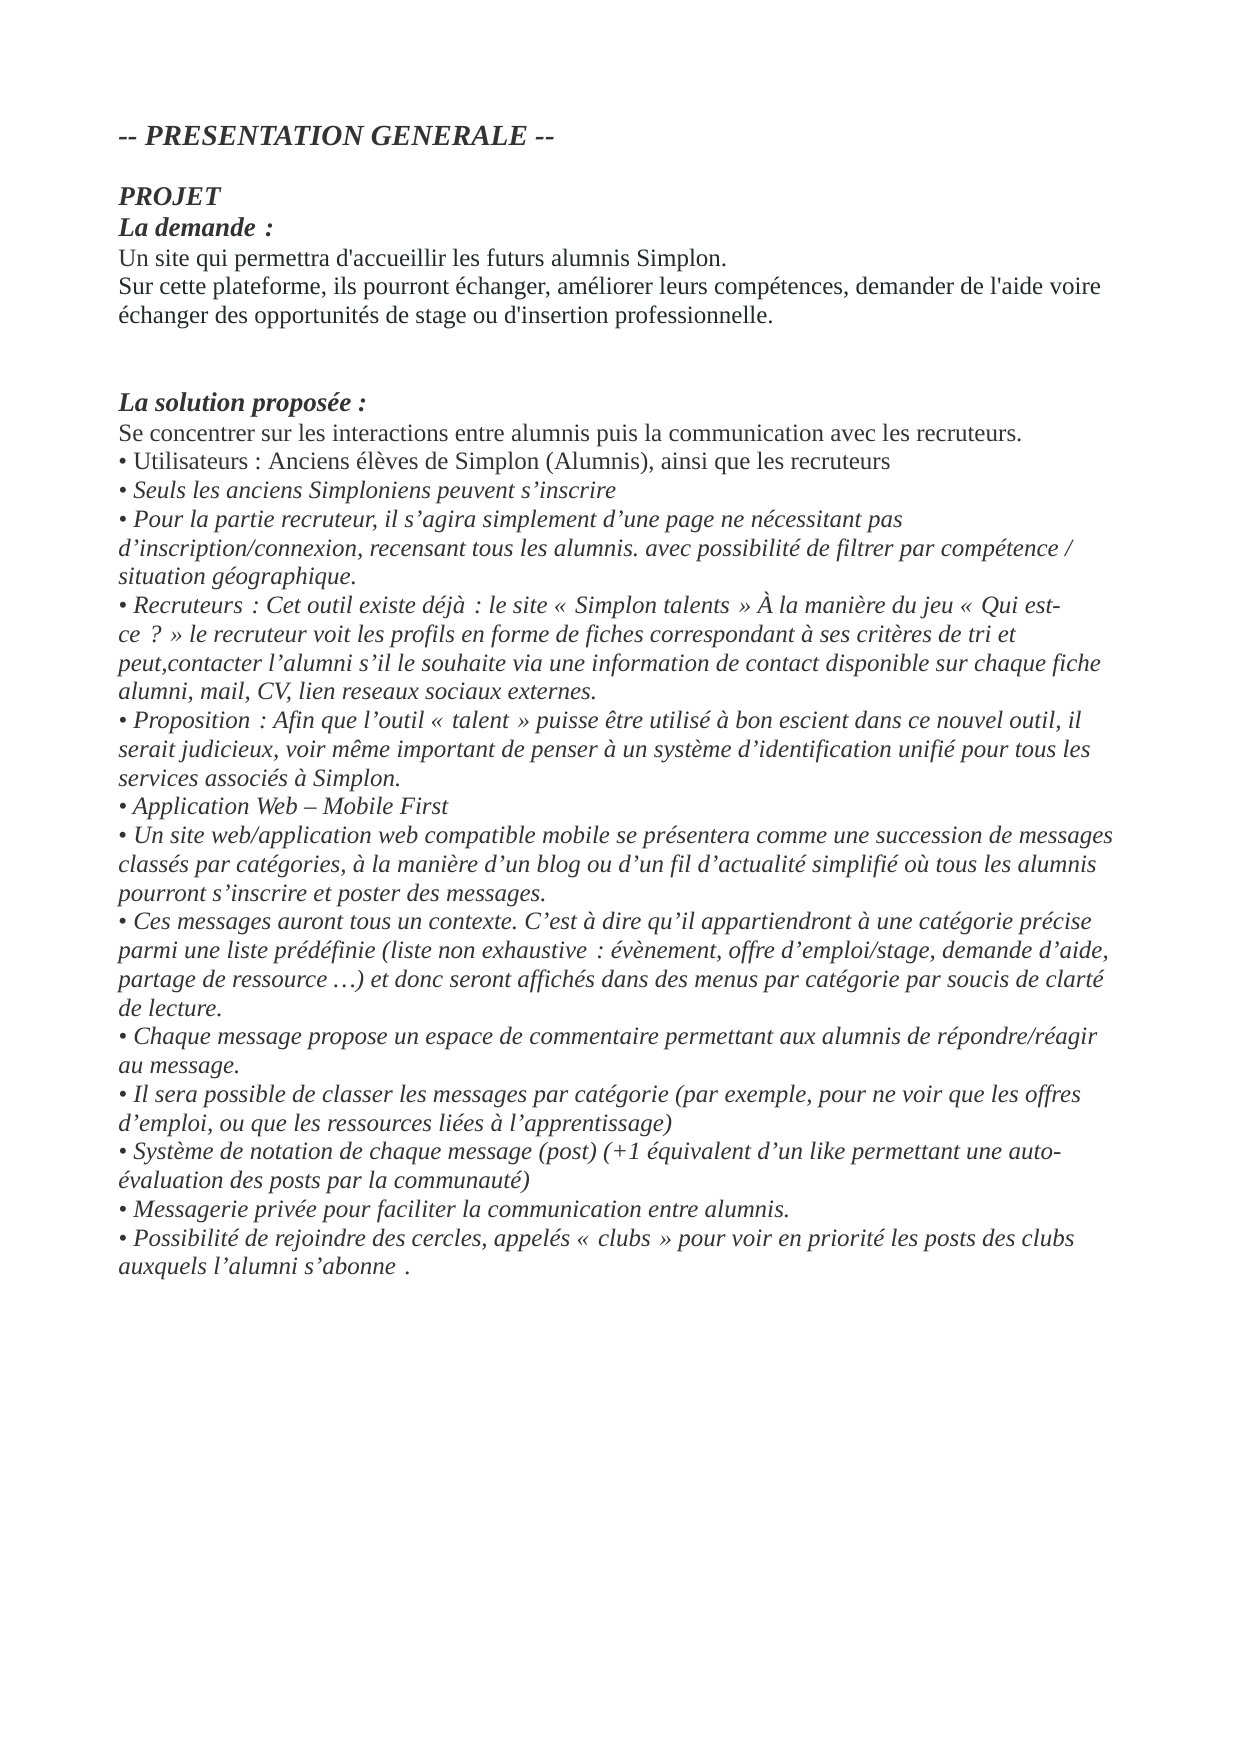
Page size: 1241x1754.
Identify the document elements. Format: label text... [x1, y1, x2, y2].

text • Pour la partie recruteur, il s’agira simplement d’une page ne nécessitant pas d’inscription/connexion, recensant tous les alumnis. avec possibilité de filtrer par compétence / situation géographique. [118, 504, 1122, 590]
text • Seuls les anciens Simploniens peuvent s’inscrire [118, 475, 1122, 504]
text • Utilisateurs : Anciens élèves de Simplon (Alumnis), ainsi que les recruteurs [118, 446, 1122, 475]
text • Possibilité de rejoindre des cercles, appelés « clubs » pour voir en priorité les posts des clubs auxquels l’alumni s’abonne . [118, 1223, 1122, 1280]
text • Chaque message propose un espace de commentaire permettant aux alumnis de répondre/réagir au message. [118, 1021, 1122, 1079]
text La demande : Un site qui permettra d'accueillir les futurs alumnis Simplon. Sur cette plateforme, ils pourront échanger, améliorer leurs compétences, demander de l'aide voire échanger des opportunités de stage ou d'insertion professionnelle. [118, 212, 1122, 358]
text • Il sera possible de classer les messages par catégorie (par exemple, pour ne voir que les offres d’emploi, ou que les ressources liées à l’apprentissage) • Système de notation de chaque message (post) (+1 équivalent d’un like permettant une auto-évaluation des posts par la communauté) [118, 1079, 1122, 1194]
text • Messagerie privée pour faciliter la communication entre alumnis. [118, 1194, 1122, 1223]
text La solution proposée : [118, 386, 1122, 418]
text • Un site web/application web compatible mobile se présentera comme une succession de messages classés par catégories, à la manière d’un blog ou d’un fil d’actualité simplifié où tous les alumnis pourront s’inscrire et poster des messages. • Ces messages auront tous un contexte. C’est à dire qu’il appartiendront à une catégorie précise parmi une liste prédéfinie (liste non exhaustive : évènement, offre d’emploi/stage, demande d’aide, partage de ressource …) et donc seront affichés dans des menus par catégorie par soucis de clarté de lecture. [118, 820, 1122, 1021]
text • Proposition : Afin que l’outil « talent » puisse être utilisé à bon escient dans ce nouvel outil, il serait judicieux, voir même important de penser à un système d’identification unifié pour tous les services associés à Simplon. • Application Web – Mobile First [118, 705, 1122, 820]
text -- PRESENTATION GENERALE -- PROJET [118, 118, 1122, 212]
text • Recruteurs : Cet outil existe déjà : le site « Simplon talents » À la manière du jeu « Qui est-ce ? » le recruteur voit les profils en forme de fiches correspondant à ses critères de tri et peut,contacter l’alumni s’il le souhaite via une information de contact disponible sur chaque fiche alumni, mail, CV, lien reseaux sociaux externes. [118, 590, 1122, 705]
text Se concentrer sur les interactions entre alumnis puis la communication avec les recruteurs. [118, 418, 1122, 446]
